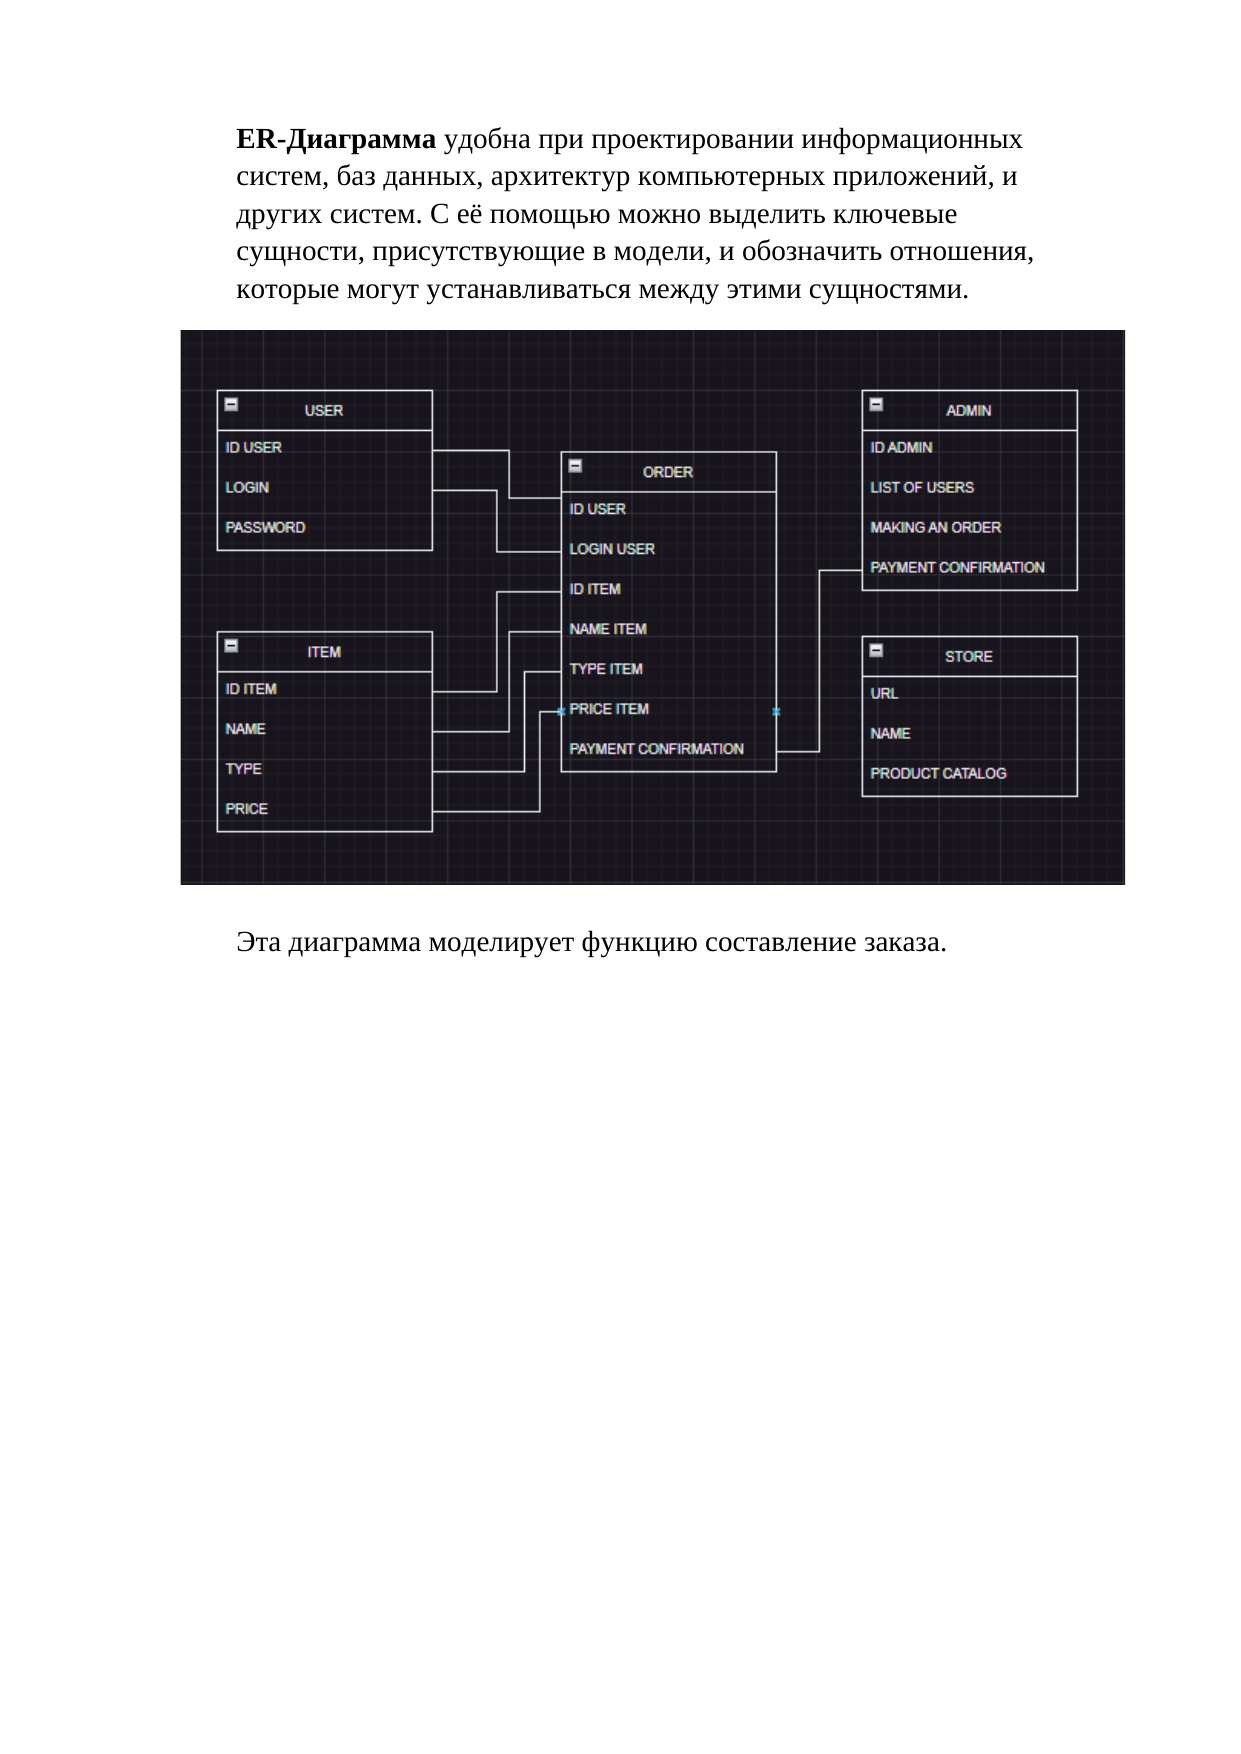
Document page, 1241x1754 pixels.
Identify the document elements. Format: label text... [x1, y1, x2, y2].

picture [180, 330, 1126, 885]
text ER-Диаграмма удобна при проектировании информационных систем, баз данных, архитектур компьютерных приложений, и других систем. С её помощью можно выделить ключевые сущности, присутствующие в модели, и обозначить отношения, которые могут устанавливаться между этими сущностями. [118, 118, 1063, 306]
text Эта диаграмма моделирует функцию составление заказа. [118, 922, 1063, 959]
